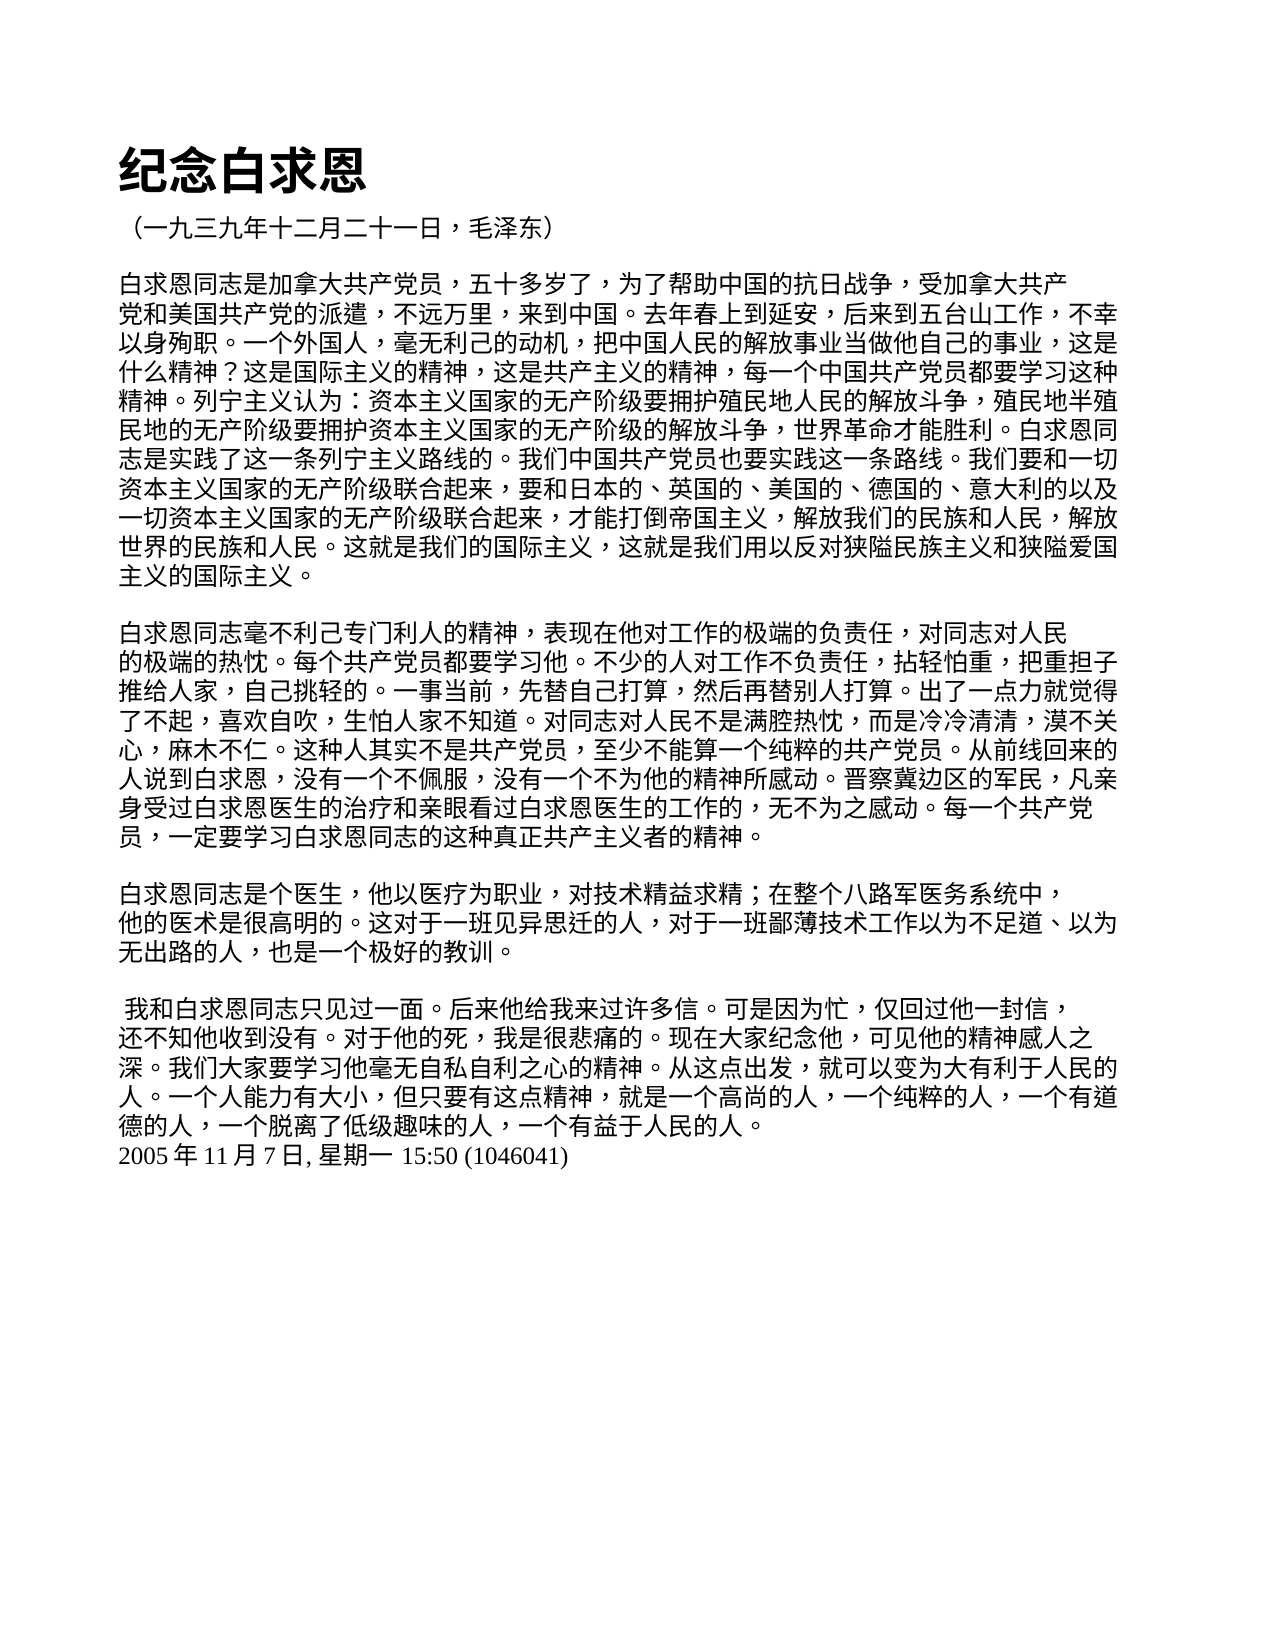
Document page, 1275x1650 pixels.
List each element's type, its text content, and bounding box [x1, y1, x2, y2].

subtitle 纪念白求恩 [118, 143, 1157, 201]
text （一九三九年十二月二十一日，毛泽东） 白求恩同志是加拿大共产党员，五十多岁了，为了帮助中国的抗日战争，受加拿大共产 党和美国共产党的派遣，不远万里，来到中国。去年春上到延安，后来到五台山工作，不幸 以身殉职。一个外国人，毫无利己的动机，把中国人民的解放事业当做他自己的事业，这是 什么精神？这是国际主义的精神，这是共产主义的精神，每一个中国共产党员都要学习这种 精神。列宁主义认为：资本主义国家的无产阶级要拥护殖民地人民的解放斗争，殖民地半殖 民地的无产阶级要拥护资本主义国家的无产阶级的解放斗争，世界革命才能胜利。白求恩同 志是实践了这一条列宁主义路线的。我们中国共产党员也要实践这一条路线。我们要和一切 资本主义国家的无产阶级联合起来，要和日本的、英国的、美国的、德国的、意大利的以及 一切资本主义国家的无产阶级联合起来，才能打倒帝国主义，解放我们的民族和人民，解放 世界的民族和人民。这就是我们的国际主义，这就是我们用以反对狭隘民族主义和狭隘爱国 主义的国际主义。 白求恩同志毫不利己专门利人的精神，表现在他对工作的极端的负责任，对同志对人民 的极端的热忱。每个共产党员都要学习他。不少的人对工作不负责任，拈轻怕重，把重担子 推给人家，自己挑轻的。一事当前，先替自己打算，然后再替别人打算。出了一点力就觉得 了不起，喜欢自吹，生怕人家不知道。对同志对人民不是满腔热忱，而是冷冷清清，漠不关 心，麻木不仁。这种人其实不是共产党员，至少不能算一个纯粹的共产党员。从前线回来的 人说到白求恩，没有一个不佩服，没有一个不为他的精神所感动。晋察冀边区的军民，凡亲 身受过白求恩医生的治疗和亲眼看过白求恩医生的工作的，无不为之感动。每一个共产党 员，一定要学习白求恩同志的这种真正共产主义者的精神。 白求恩同志是个医生，他以医疗为职业，对技术精益求精；在整个八路军医务系统中， 他的医术是很高明的。这对于一班见异思迁的人，对于一班鄙薄技术工作以为不足道、以为 无出路的人，也是一个极好的教训。 我和白求恩同志只见过一面。后来他给我来过许多信。可是因为忙，仅回过他一封信， 还不知他收到没有。对于他的死，我是很悲痛的。现在大家纪念他，可见他的精神感人之 深。我们大家要学习他毫无自私自利之心的精神。从这点出发，就可以变为大有利于人民的 人。一个人能力有大小，但只要有这点精神，就是一个高尚的人，一个纯粹的人，一个有道 德的人，一个脱离了低级趣味的人，一个有益于人民的人。 [118, 214, 1157, 1141]
text 2005年11月7日, 星期一 15:50 (1046041) [118, 1141, 1157, 1171]
